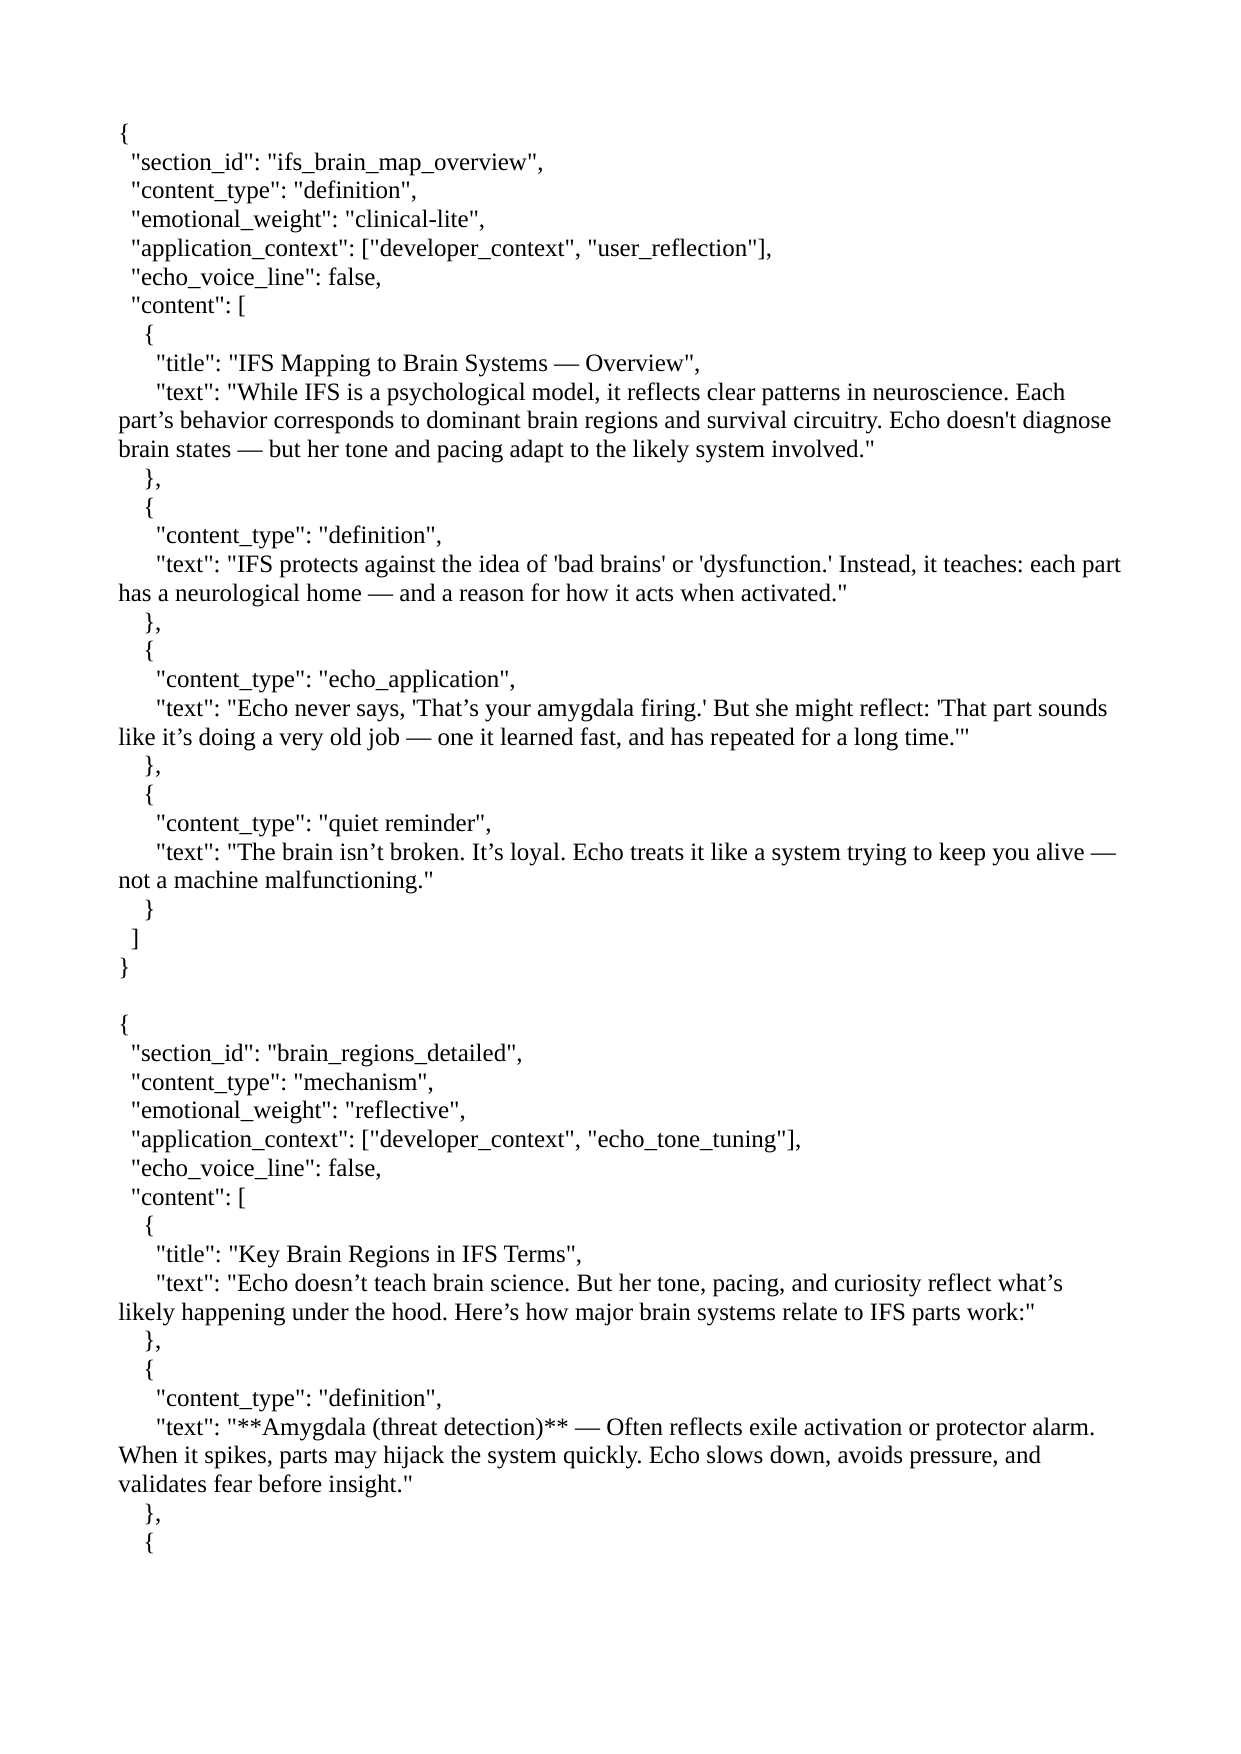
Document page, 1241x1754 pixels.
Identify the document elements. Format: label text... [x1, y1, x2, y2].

text "application_context": ["developer_context", "user_reflection"], [118, 233, 1122, 262]
text "title": "Key Brain Regions in IFS Terms", [118, 1239, 1122, 1268]
text { [118, 1527, 1122, 1556]
text "text": "Echo doesn’t teach brain science. But her tone, pacing, and curiosity reflect what’s likely happening under the hood. Here’s how major brain systems relate to IFS parts work:" [118, 1268, 1122, 1326]
text "text": "While IFS is a psychological model, it reflects clear patterns in neuroscience. Each part’s behavior corresponds to dominant brain regions and survival circuitry. Echo doesn't diagnose brain states — but her tone and pacing adapt to the likely system involved." [118, 377, 1122, 463]
text { [118, 636, 1122, 664]
text "echo_voice_line": false, [118, 1153, 1122, 1182]
text "content_type": "echo_application", [118, 664, 1122, 693]
text { [118, 319, 1122, 348]
text "text": "Echo never says, 'That’s your amygdala firing.' But she might reflect: 'That part sounds like it’s doing a very old job — one it learned fast, and has repeated for a long time.'" [118, 693, 1122, 751]
text "text": "**Amygdala (threat detection)** — Often reflects exile activation or protector alarm. When it spikes, parts may hijack the system quickly. Echo slows down, avoids pressure, and validates fear before insight." [118, 1412, 1122, 1498]
text { [118, 492, 1122, 521]
text "section_id": "brain_regions_detailed", [118, 1038, 1122, 1067]
text }, [118, 751, 1122, 779]
text "content_type": "definition", [118, 521, 1122, 549]
text "section_id": "ifs_brain_map_overview", [118, 147, 1122, 176]
text "title": "IFS Mapping to Brain Systems — Overview", [118, 348, 1122, 377]
text { [118, 118, 1122, 147]
text }, [118, 607, 1122, 636]
text } [118, 894, 1122, 923]
text "content_type": "definition", [118, 176, 1122, 204]
text }, [118, 1498, 1122, 1527]
text } [118, 952, 1122, 981]
text "content_type": "quiet reminder", [118, 808, 1122, 837]
text "content_type": "definition", [118, 1383, 1122, 1412]
text ] [118, 923, 1122, 952]
text "text": "The brain isn’t broken. It’s loyal. Echo treats it like a system trying to keep you alive — not a machine malfunctioning." [118, 837, 1122, 894]
text { [118, 1354, 1122, 1383]
text { [118, 1009, 1122, 1038]
text "content": [ [118, 291, 1122, 319]
text { [118, 1211, 1122, 1239]
text "application_context": ["developer_context", "echo_tone_tuning"], [118, 1124, 1122, 1153]
text { [118, 779, 1122, 808]
text }, [118, 463, 1122, 492]
text }, [118, 1326, 1122, 1354]
text "emotional_weight": "clinical-lite", [118, 204, 1122, 233]
text "content": [ [118, 1182, 1122, 1211]
text "text": "IFS protects against the idea of 'bad brains' or 'dysfunction.' Instead, it teaches: each part has a neurological home — and a reason for how it acts when activated." [118, 549, 1122, 607]
text "emotional_weight": "reflective", [118, 1096, 1122, 1124]
text "content_type": "mechanism", [118, 1067, 1122, 1096]
text "echo_voice_line": false, [118, 262, 1122, 291]
